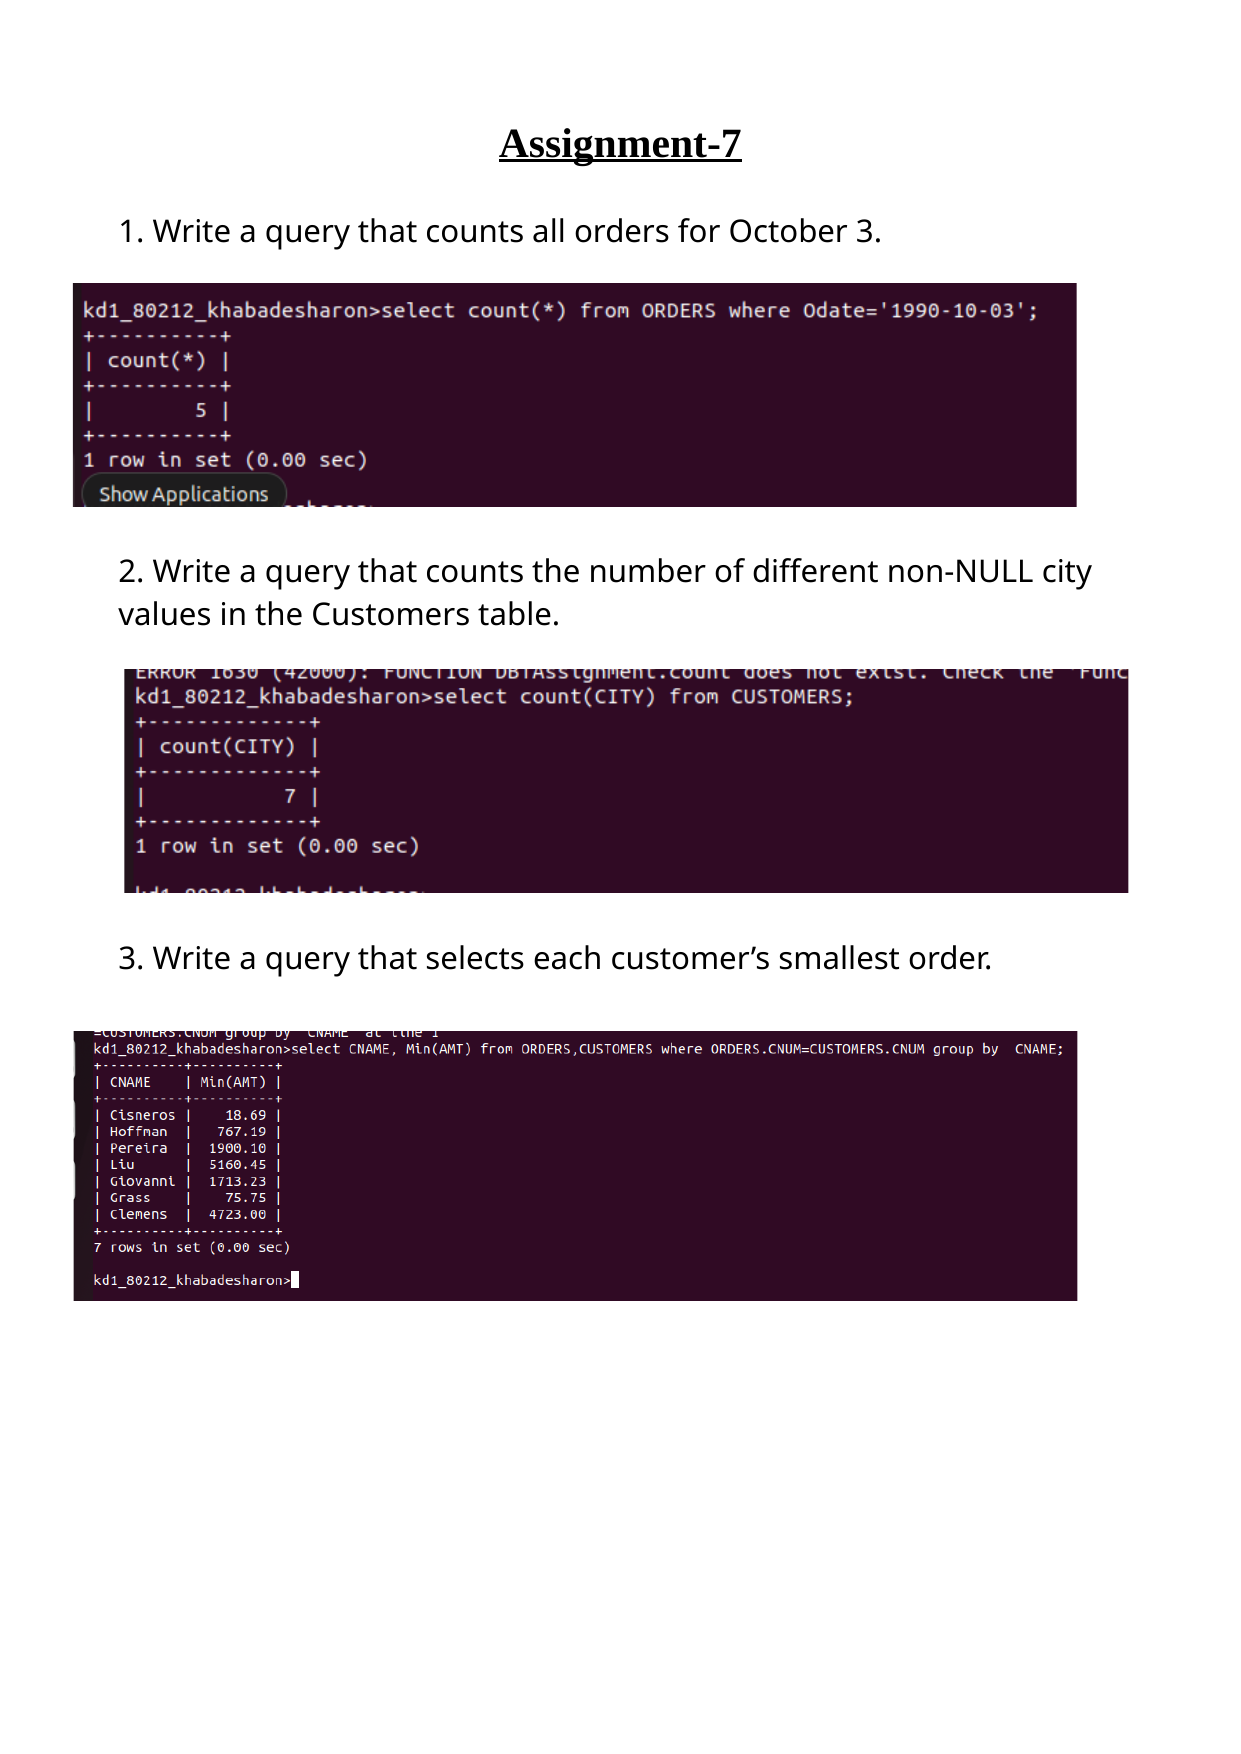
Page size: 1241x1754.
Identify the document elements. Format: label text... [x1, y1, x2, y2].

text 1. Write a query that counts all orders for October 3. [118, 209, 1122, 251]
text 3. Write a query that selects each customer’s smallest order. [118, 936, 1122, 978]
picture [72, 283, 1077, 507]
text Assignment-7 [118, 118, 1122, 166]
picture [73, 1031, 1078, 1301]
picture [124, 669, 1129, 893]
text 2. Write a query that counts the number of different non-NULL city values in the Customers table. [118, 549, 1122, 634]
